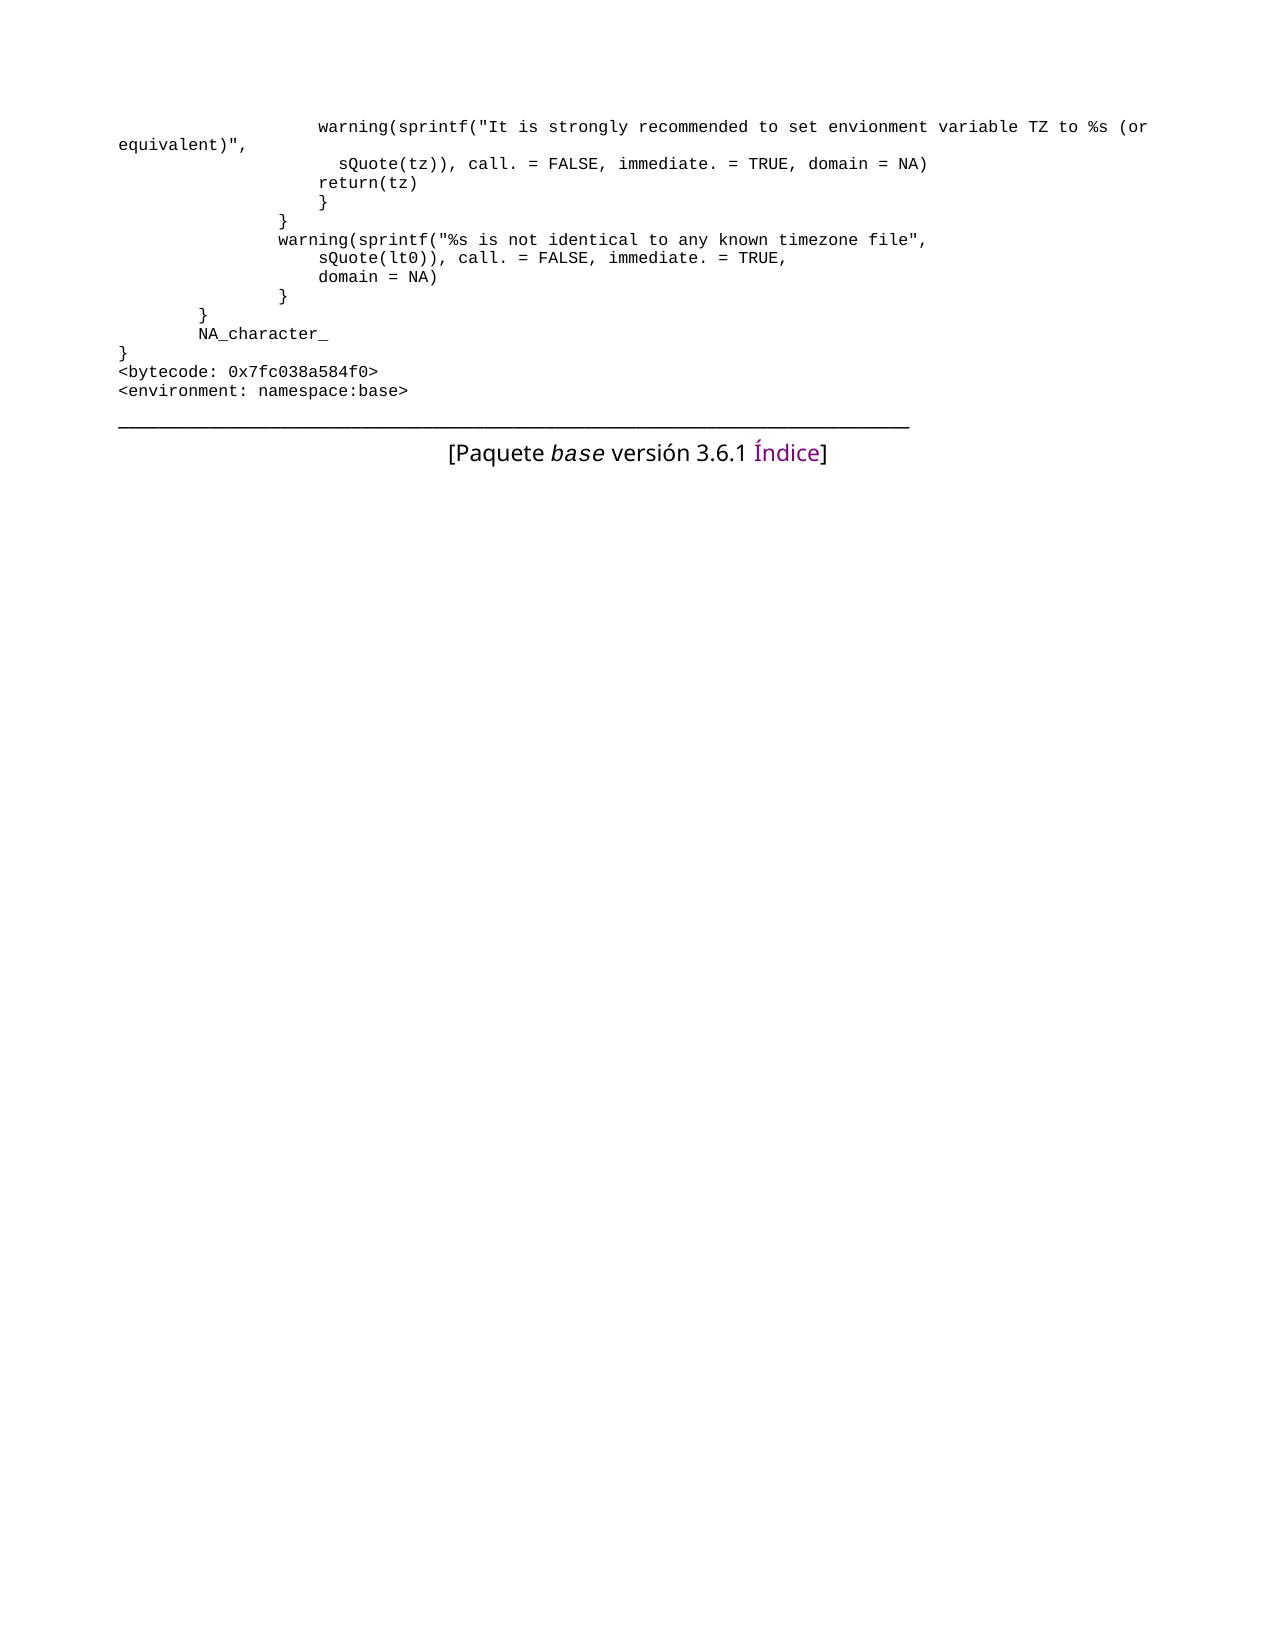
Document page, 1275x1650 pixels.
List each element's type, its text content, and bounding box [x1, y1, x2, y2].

text [Paquete base versión 3.6.1 Índice] [118, 437, 1157, 468]
text <environment: namespace:base> [118, 382, 1157, 401]
text NA_character_ [118, 326, 1157, 344]
text sQuote(lt0)), call. = FALSE, immediate. = TRUE, [118, 250, 1157, 269]
text } [118, 307, 1157, 326]
text domain = NA) [118, 269, 1157, 288]
text } [118, 193, 1157, 212]
text } [118, 212, 1157, 231]
text return(tz) [118, 175, 1157, 193]
text ______________________________________________________________________________ [118, 401, 1157, 432]
text warning(sprintf("%s is not identical to any known timezone file", [118, 231, 1157, 250]
text <bytecode: 0x7fc038a584f0> [118, 363, 1157, 382]
text } [118, 344, 1157, 363]
text } [118, 288, 1157, 307]
text sQuote(tz)), call. = FALSE, immediate. = TRUE, domain = NA) [118, 156, 1157, 175]
text warning(sprintf("It is strongly recommended to set envionment variable TZ to %s (or equivalent)", [118, 118, 1157, 156]
